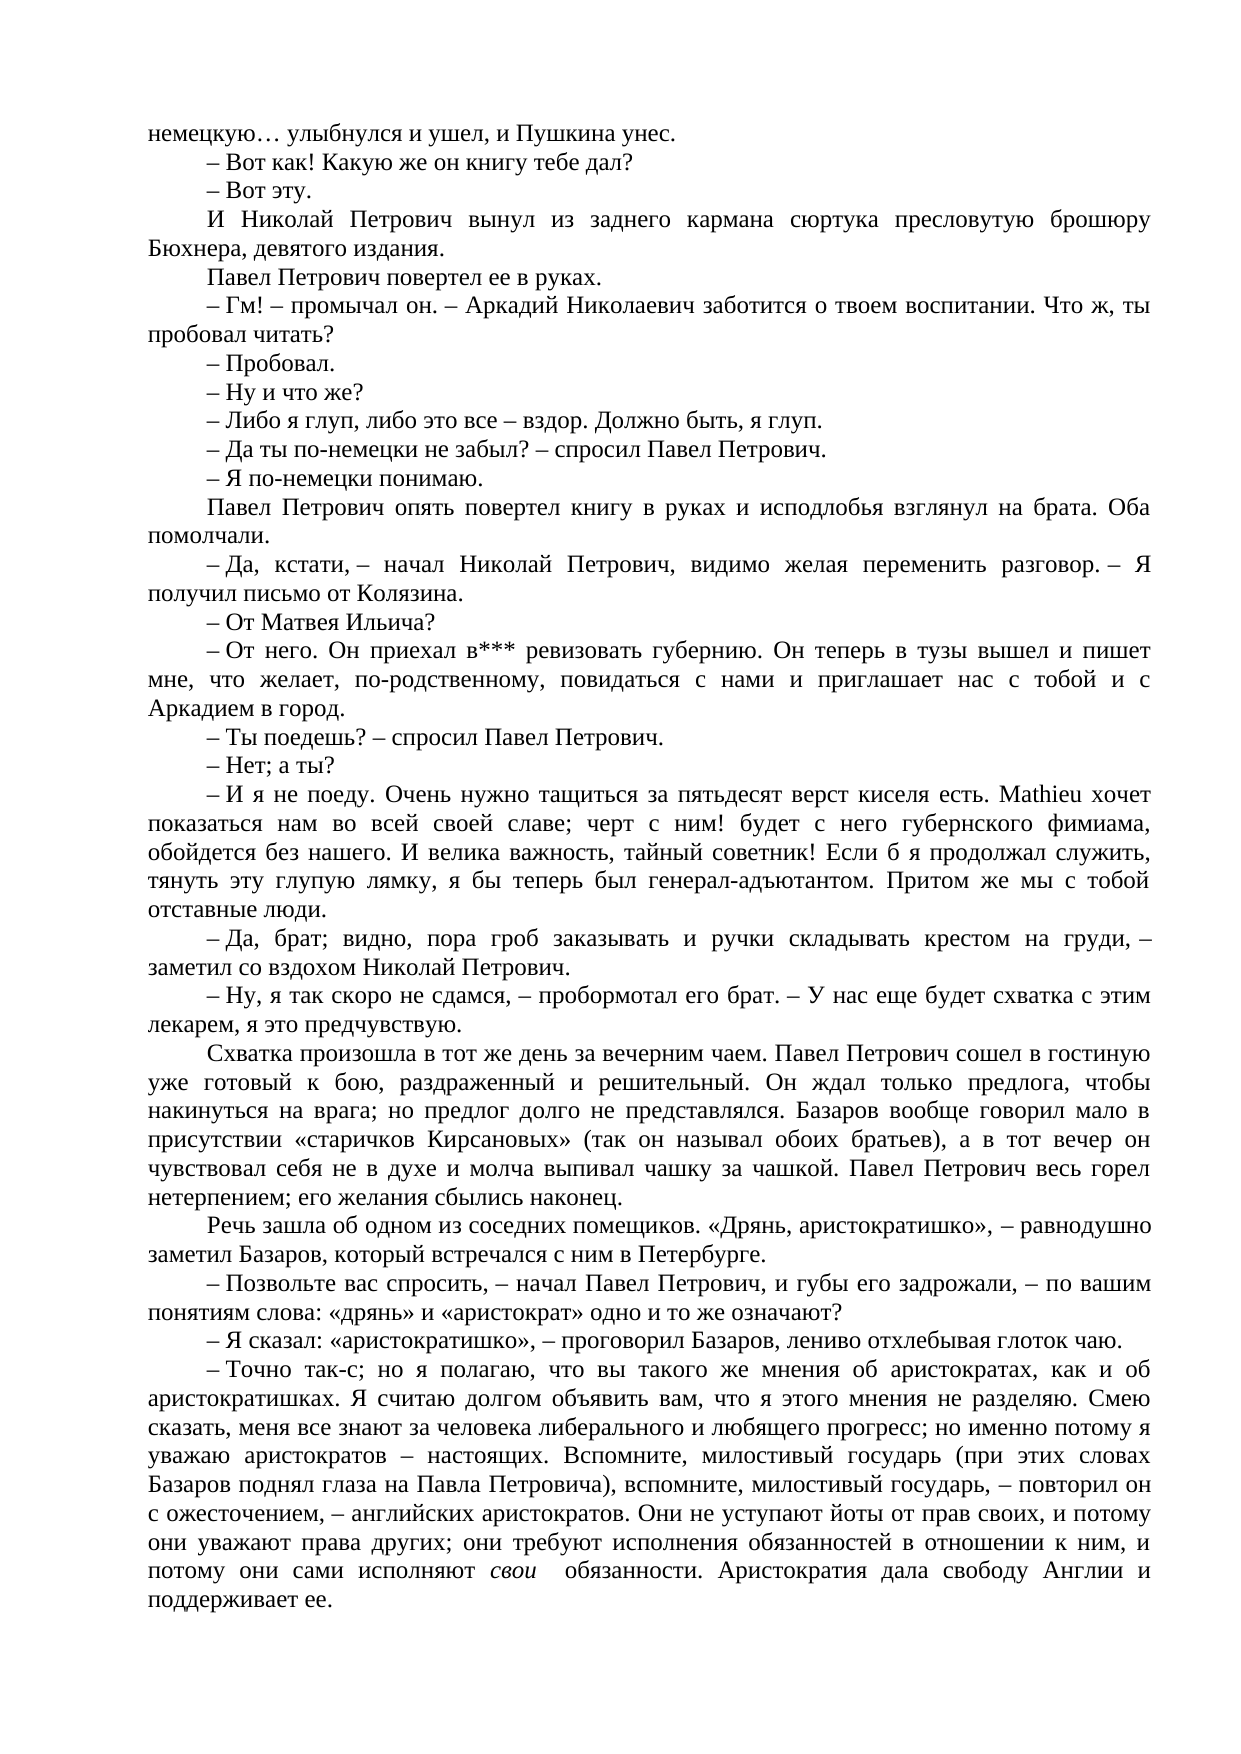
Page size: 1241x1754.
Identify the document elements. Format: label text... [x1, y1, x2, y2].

text немецкую… улыбнулся и ушел, и Пушкина унес. [148, 118, 1152, 147]
text – Я сказал: «аристократишко», – проговорил Базаров, лениво отхлебывая глоток чаю. [148, 1326, 1152, 1354]
text Павел Петрович повертел ее в руках. [148, 262, 1152, 291]
text – Точно так-с; но я полагаю, что вы такого же мнения об аристократах, как и об аристократишках. Я считаю долгом объявить вам, что я этого мнения не разделяю. Смею сказать, меня все знают за человека либерального и любящего прогресс; но именно потому я уважаю аристократов – настоящих. Вспомните, милостивый государь (при этих словах Базаров поднял глаза на Павла Петровича), вспомните, милостивый государь, – повторил он с ожесточением, – английских аристократов. Они не уступают йоты от прав своих, и потому они уважают права других; они требуют исполнения обязанностей в отношении к ним, и потому они сами исполняют свои обязанности. Аристократия дала свободу Англии и поддерживает ее. [148, 1354, 1152, 1613]
text – Ты поедешь? – спросил Павел Петрович. [148, 722, 1152, 751]
text – От него. Он приехал в*** ревизовать губернию. Он теперь в тузы вышел и пишет мне, что желает, по-родственному, повидаться с нами и приглашает нас с тобой и с Аркадием в город. [148, 636, 1152, 722]
text – От Матвея Ильича? [148, 607, 1152, 636]
text – Ну, я так скоро не сдамся, – пробормотал его брат. – У нас еще будет схватка с этим лекарем, я это предчувствую. [148, 981, 1152, 1038]
text – Нет; а ты? [148, 751, 1152, 779]
text – Либо я глуп, либо это все – вздор. Должно быть, я глуп. [148, 406, 1152, 434]
text Схватка произошла в тот же день за вечерним чаем. Павел Петрович сошел в гостиную уже готовый к бою, раздраженный и решительный. Он ждал только предлога, чтобы накинуться на врага; но предлог долго не представлялся. Базаров вообще говорил мало в присутствии «старичков Кирсановых» (так он называл обоих братьев), а в тот вечер он чувствовал себя не в духе и молча выпивал чашку за чашкой. Павел Петрович весь горел нетерпением; его желания сбылись наконец. [148, 1038, 1152, 1211]
text И Николай Петрович вынул из заднего кармана сюртука пресловутую брошюру Бюхнера, девятого издания. [148, 204, 1152, 262]
text – Гм! – промычал он. – Аркадий Николаевич заботится о твоем воспитании. Что ж, ты пробовал читать? [148, 291, 1152, 348]
text – Ну и что же? [148, 377, 1152, 406]
text – И я не поеду. Очень нужно тащиться за пятьдесят верст киселя есть. Mathieu хочет показаться нам во всей своей славе; черт с ним! будет с него губернского фимиама, обойдется без нашего. И велика важность, тайный советник! Если б я продолжал служить, тянуть эту глупую лямку, я бы теперь был генерал-адъютантом. Притом же мы с тобой отставные люди. [148, 779, 1152, 923]
text Речь зашла об одном из соседних помещиков. «Дрянь, аристократишко», – равнодушно заметил Базаров, который встречался с ним в Петербурге. [148, 1211, 1152, 1268]
text – Я по-немецки понимаю. [148, 463, 1152, 492]
text – Пробовал. [148, 348, 1152, 377]
text – Вот как! Какую же он книгу тебе дал? [148, 147, 1152, 176]
text Павел Петрович опять повертел книгу в руках и исподлобья взглянул на брата. Оба помолчали. [148, 492, 1152, 549]
text – Вот эту. [148, 176, 1152, 204]
text – Позвольте вас спросить, – начал Павел Петрович, и губы его задрожали, – по вашим понятиям слова: «дрянь» и «аристократ» одно и то же означают? [148, 1268, 1152, 1326]
text – Да, кстати, – начал Николай Петрович, видимо желая переменить разговор. – Я получил письмо от Колязина. [148, 549, 1152, 607]
text – Да ты по-немецки не забыл? – спросил Павел Петрович. [148, 434, 1152, 463]
text – Да, брат; видно, пора гроб заказывать и ручки складывать крестом на груди, – заметил со вздохом Николай Петрович. [148, 923, 1152, 981]
